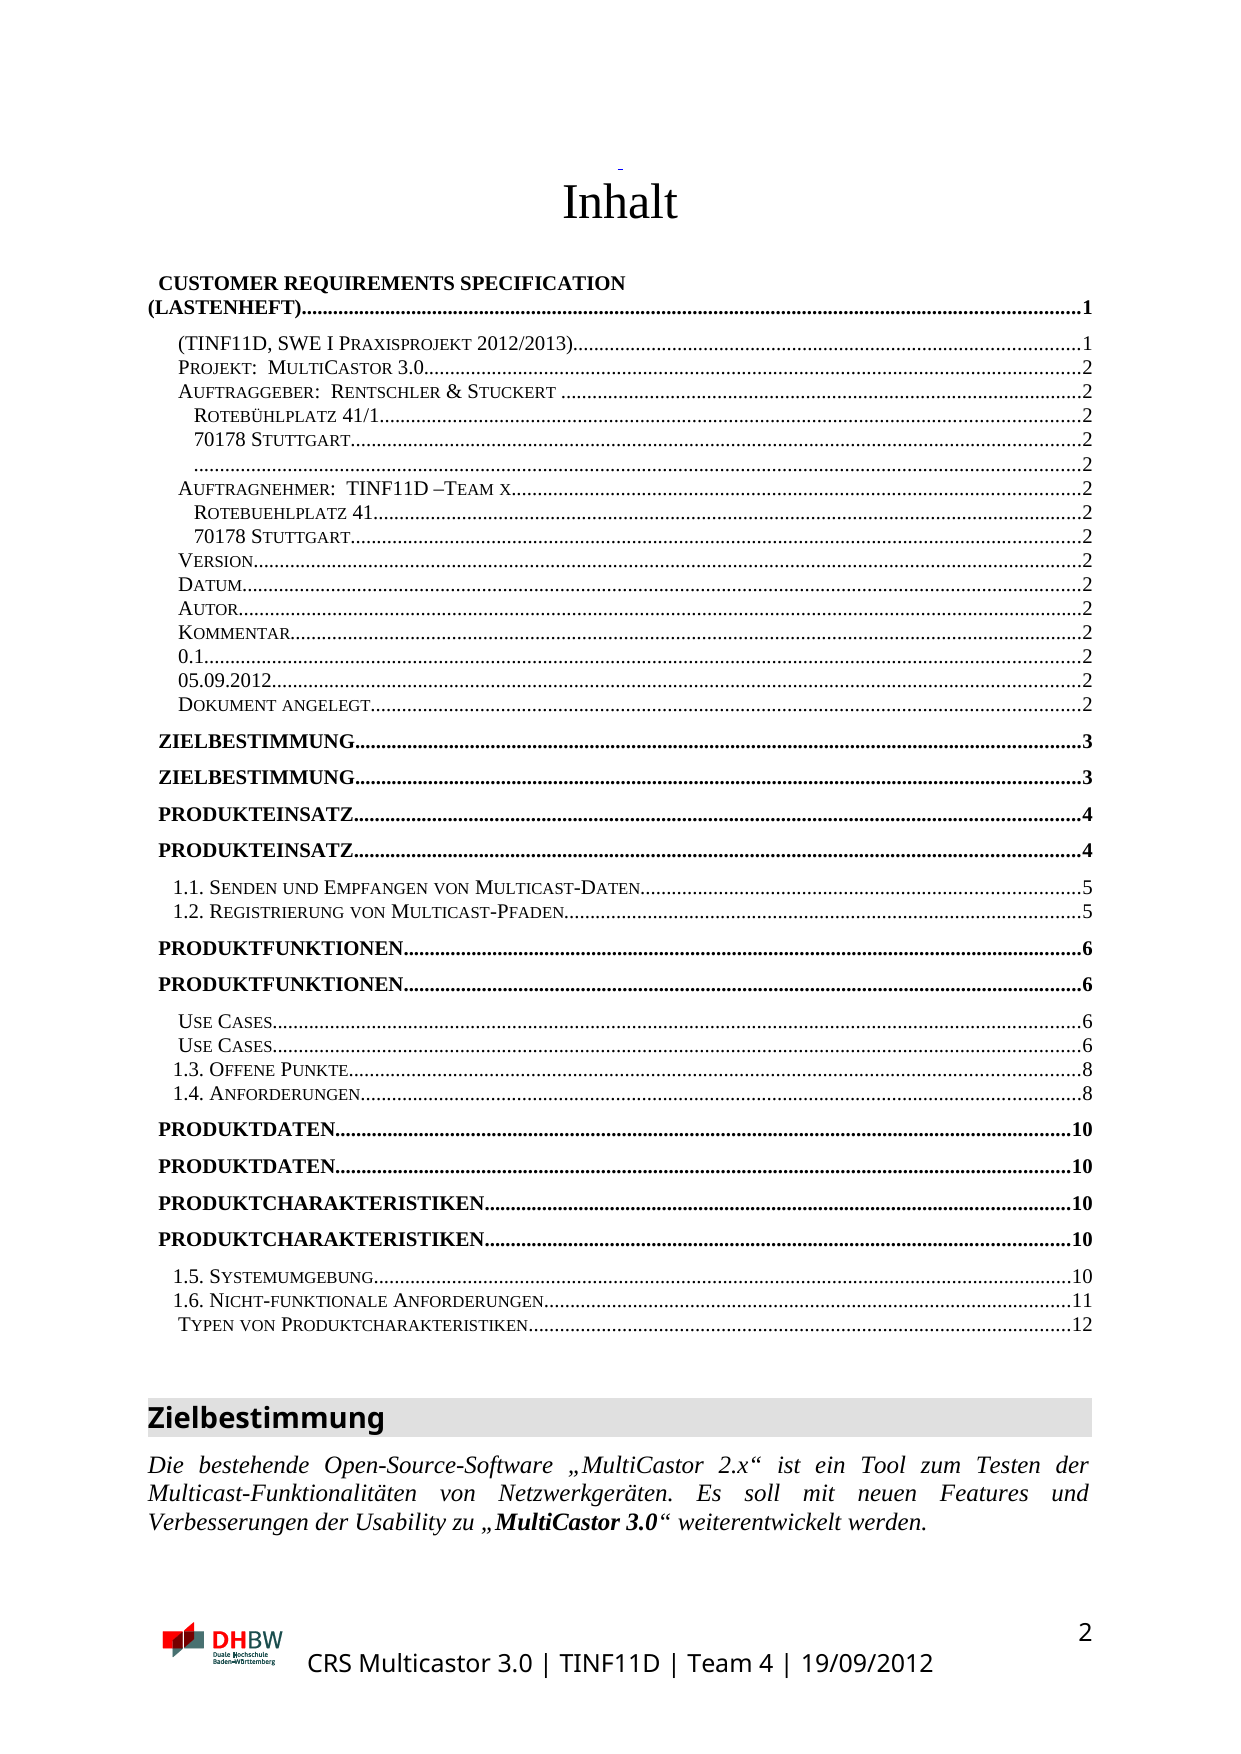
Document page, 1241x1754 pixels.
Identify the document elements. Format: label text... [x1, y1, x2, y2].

text Produkteinsatz 4 [148, 838, 1092, 862]
text Produktfunktionen 6 [148, 972, 1092, 996]
text 05.09.2012 2 [173, 668, 1092, 692]
text Zielbestimmung 3 [148, 729, 1092, 753]
text Produktfunktionen 6 [148, 936, 1092, 959]
text 70178 Stuttgart 2 [173, 427, 1092, 451]
text 1.3. Offene Punkte 8 [173, 1057, 1092, 1081]
text Use Cases 6 [173, 1009, 1092, 1033]
text Projekt: MultiCastor 3.0 2 [173, 355, 1092, 379]
text 0.1 2 [173, 644, 1092, 668]
text Typen von Produktcharakteristiken 12 [173, 1312, 1092, 1336]
text 1.4. Anforderungen 8 [173, 1081, 1092, 1105]
text Use Cases 6 [173, 1033, 1092, 1057]
text Zielbestimmung 3 [148, 765, 1092, 789]
text Produktdaten 10 [148, 1154, 1092, 1178]
text Version 2 [173, 548, 1092, 572]
text Autor 2 [173, 596, 1092, 620]
text 70178 Stuttgart 2 [173, 524, 1092, 548]
text Kommentar 2 [173, 620, 1092, 644]
text Dokument angelegt 2 [173, 692, 1092, 716]
text Produktcharakteristiken 10 [148, 1191, 1092, 1214]
text Rotebuehlplatz 41 2 [173, 499, 1092, 524]
text 1.1. Senden und Empfangen von Multicast-Daten 5 [173, 875, 1092, 899]
text Die bestehende Open-Source-Software „MultiCastor 2.x“ ist ein Tool zum Testen der Multicast-Funktionalitäten von Netzwerkgeräten. Es soll mit neuen Features und Verbesserungen der Usability zu „MultiCastor 3.0“ weiterentwickelt werden. [148, 1450, 1092, 1536]
text Produkteinsatz 4 [148, 802, 1092, 826]
text Auftraggeber: Rentschler & Stuckert 2 [173, 379, 1092, 403]
text Produktdaten 10 [148, 1117, 1092, 1141]
text 1.2. Registrierung von Multicast-Pfaden 5 [173, 899, 1092, 923]
text 1.6. Nicht-funktionale Anforderungen 11 [173, 1288, 1092, 1312]
text Auftragnehmer: TINF11D –Team x 2 [173, 476, 1092, 499]
text Zielbestimmung [148, 1398, 1092, 1437]
text Customer Requirements Specification (Lastenheft) 1 [148, 271, 1092, 319]
text Produktcharakteristiken 10 [148, 1227, 1092, 1251]
text 1.5. Systemumgebung 10 [173, 1264, 1092, 1288]
text (TINF11D, SWE I Praxisprojekt 2012/2013) 1 [173, 331, 1092, 355]
text Inhalt [148, 172, 1092, 229]
text Rotebühlplatz 41/1 2 [173, 403, 1092, 427]
text Datum 2 [173, 572, 1092, 596]
text 2 [173, 451, 1092, 476]
